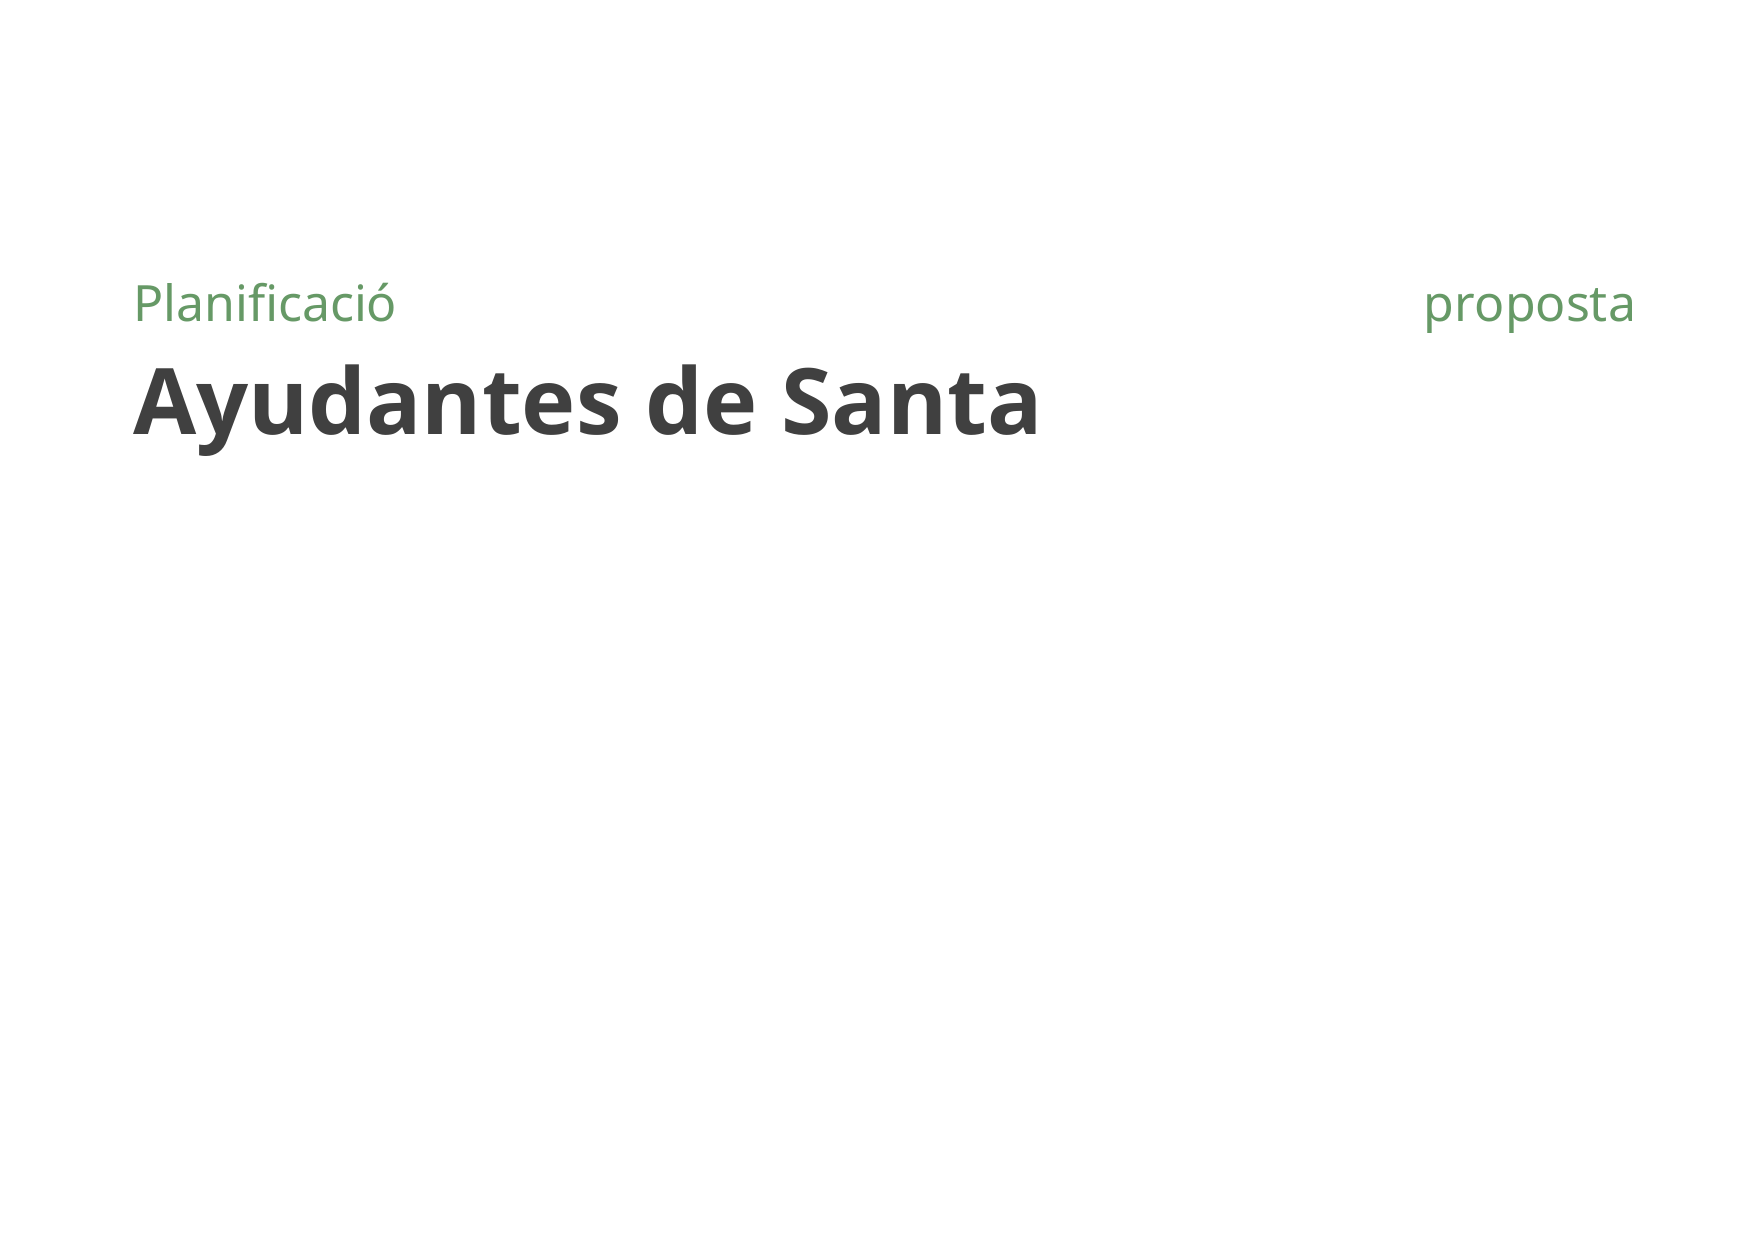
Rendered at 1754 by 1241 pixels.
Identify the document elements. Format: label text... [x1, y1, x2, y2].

text Planificació proposta Ayudantes de Santa [133, 268, 1636, 461]
